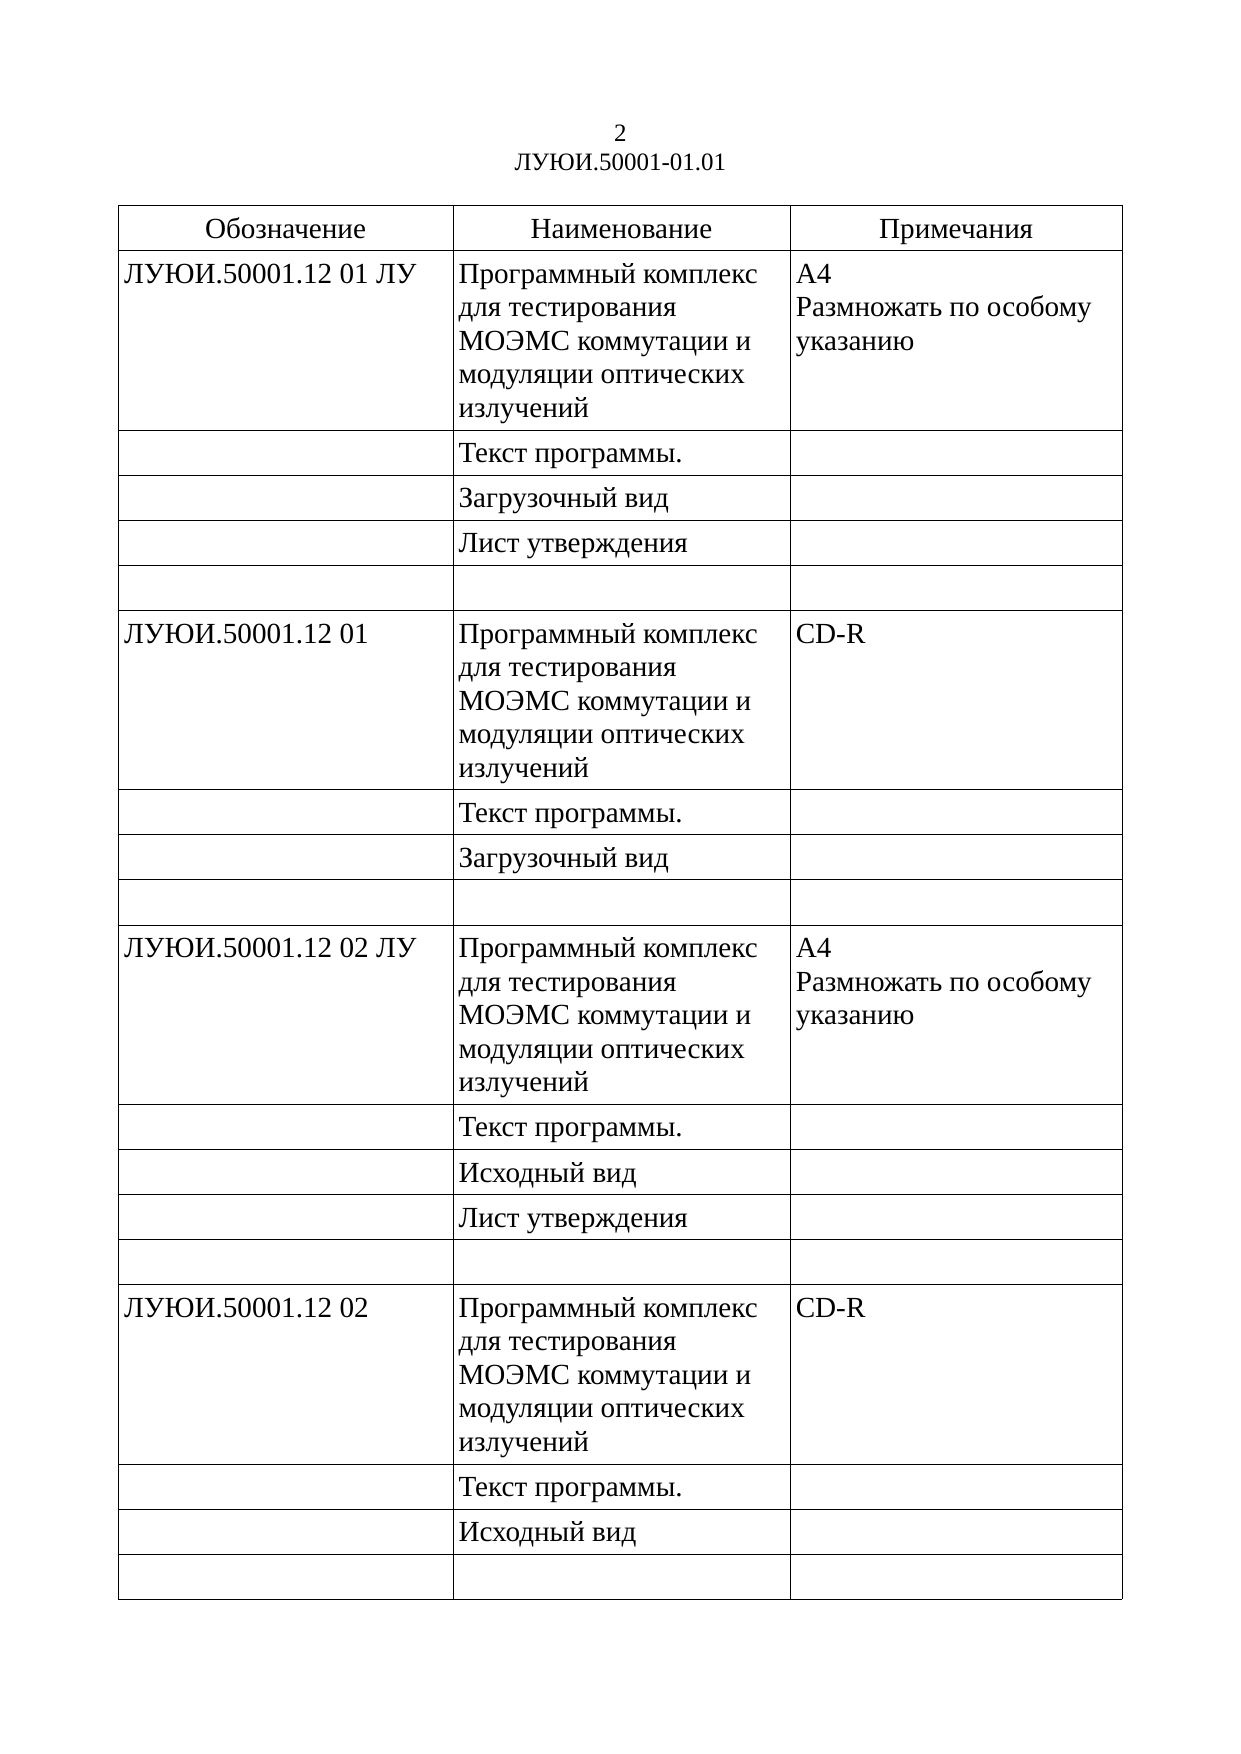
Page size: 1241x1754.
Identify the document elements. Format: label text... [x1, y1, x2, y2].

table_cell [791, 1465, 1122, 1508]
table_cell [119, 1195, 453, 1239]
table_cell [791, 1510, 1122, 1554]
table_cell [119, 790, 453, 834]
table_cell [791, 476, 1122, 520]
table_cell [791, 880, 1122, 924]
table_cell Исходный вид [454, 1510, 790, 1554]
table_header Обозначение [119, 206, 453, 250]
table_cell Текст программы. [454, 431, 790, 474]
table_cell [119, 476, 453, 520]
table_cell [119, 1510, 453, 1554]
table_cell [119, 566, 453, 610]
table_cell [119, 835, 453, 879]
table_cell CD-R [791, 611, 1122, 789]
table_cell ЛУЮИ.50001.12 01 [119, 611, 453, 789]
table_cell [454, 1240, 790, 1284]
table_cell [791, 431, 1122, 474]
table_cell Программный комплекс для тестирования МОЭМС коммутации и модуляции оптических излучений [454, 611, 790, 789]
table_cell ЛУЮИ.50001.12 01 ЛУ [119, 251, 453, 429]
table_cell [119, 1555, 453, 1599]
table_cell ЛУЮИ.50001.12 02 ЛУ [119, 926, 453, 1104]
table_cell [791, 1195, 1122, 1239]
table_cell [454, 1555, 790, 1599]
table_cell [791, 835, 1122, 879]
table_header Примечания [791, 206, 1122, 250]
table_cell [119, 431, 453, 474]
table_cell [119, 1465, 453, 1508]
table_cell [119, 1105, 453, 1149]
table_cell А4 Размножать по особому указанию [791, 251, 1122, 429]
table_cell Программный комплекс для тестирования МОЭМС коммутации и модуляции оптических излучений [454, 926, 790, 1104]
table_cell А4 Размножать по особому указанию [791, 926, 1122, 1104]
table_cell Лист утверждения [454, 1195, 790, 1239]
table_cell Программный комплекс для тестирования МОЭМС коммутации и модуляции оптических излучений [454, 251, 790, 429]
table_cell [454, 566, 790, 610]
table_cell [791, 1555, 1122, 1599]
table_cell Загрузочный вид [454, 476, 790, 520]
table_cell Текст программы. [454, 1465, 790, 1508]
table_cell ЛУЮИ.50001.12 02 [119, 1285, 453, 1463]
table_cell [791, 1240, 1122, 1284]
table_cell Программный комплекс для тестирования МОЭМС коммутации и модуляции оптических излучений [454, 1285, 790, 1463]
table_cell Лист утверждения [454, 521, 790, 565]
table_cell [119, 1150, 453, 1194]
table_cell [454, 880, 790, 924]
table_cell [791, 566, 1122, 610]
table_cell Исходный вид [454, 1150, 790, 1194]
table_cell [791, 1150, 1122, 1194]
table_cell [791, 521, 1122, 565]
table_cell [119, 880, 453, 924]
table_cell Текст программы. [454, 1105, 790, 1149]
table_header Наименование [454, 206, 790, 250]
table_cell [119, 521, 453, 565]
table_cell [119, 1240, 453, 1284]
table_cell [791, 1105, 1122, 1149]
table_cell Текст программы. [454, 790, 790, 834]
table_cell [791, 790, 1122, 834]
table_cell Загрузочный вид [454, 835, 790, 879]
table_cell CD-R [791, 1285, 1122, 1463]
